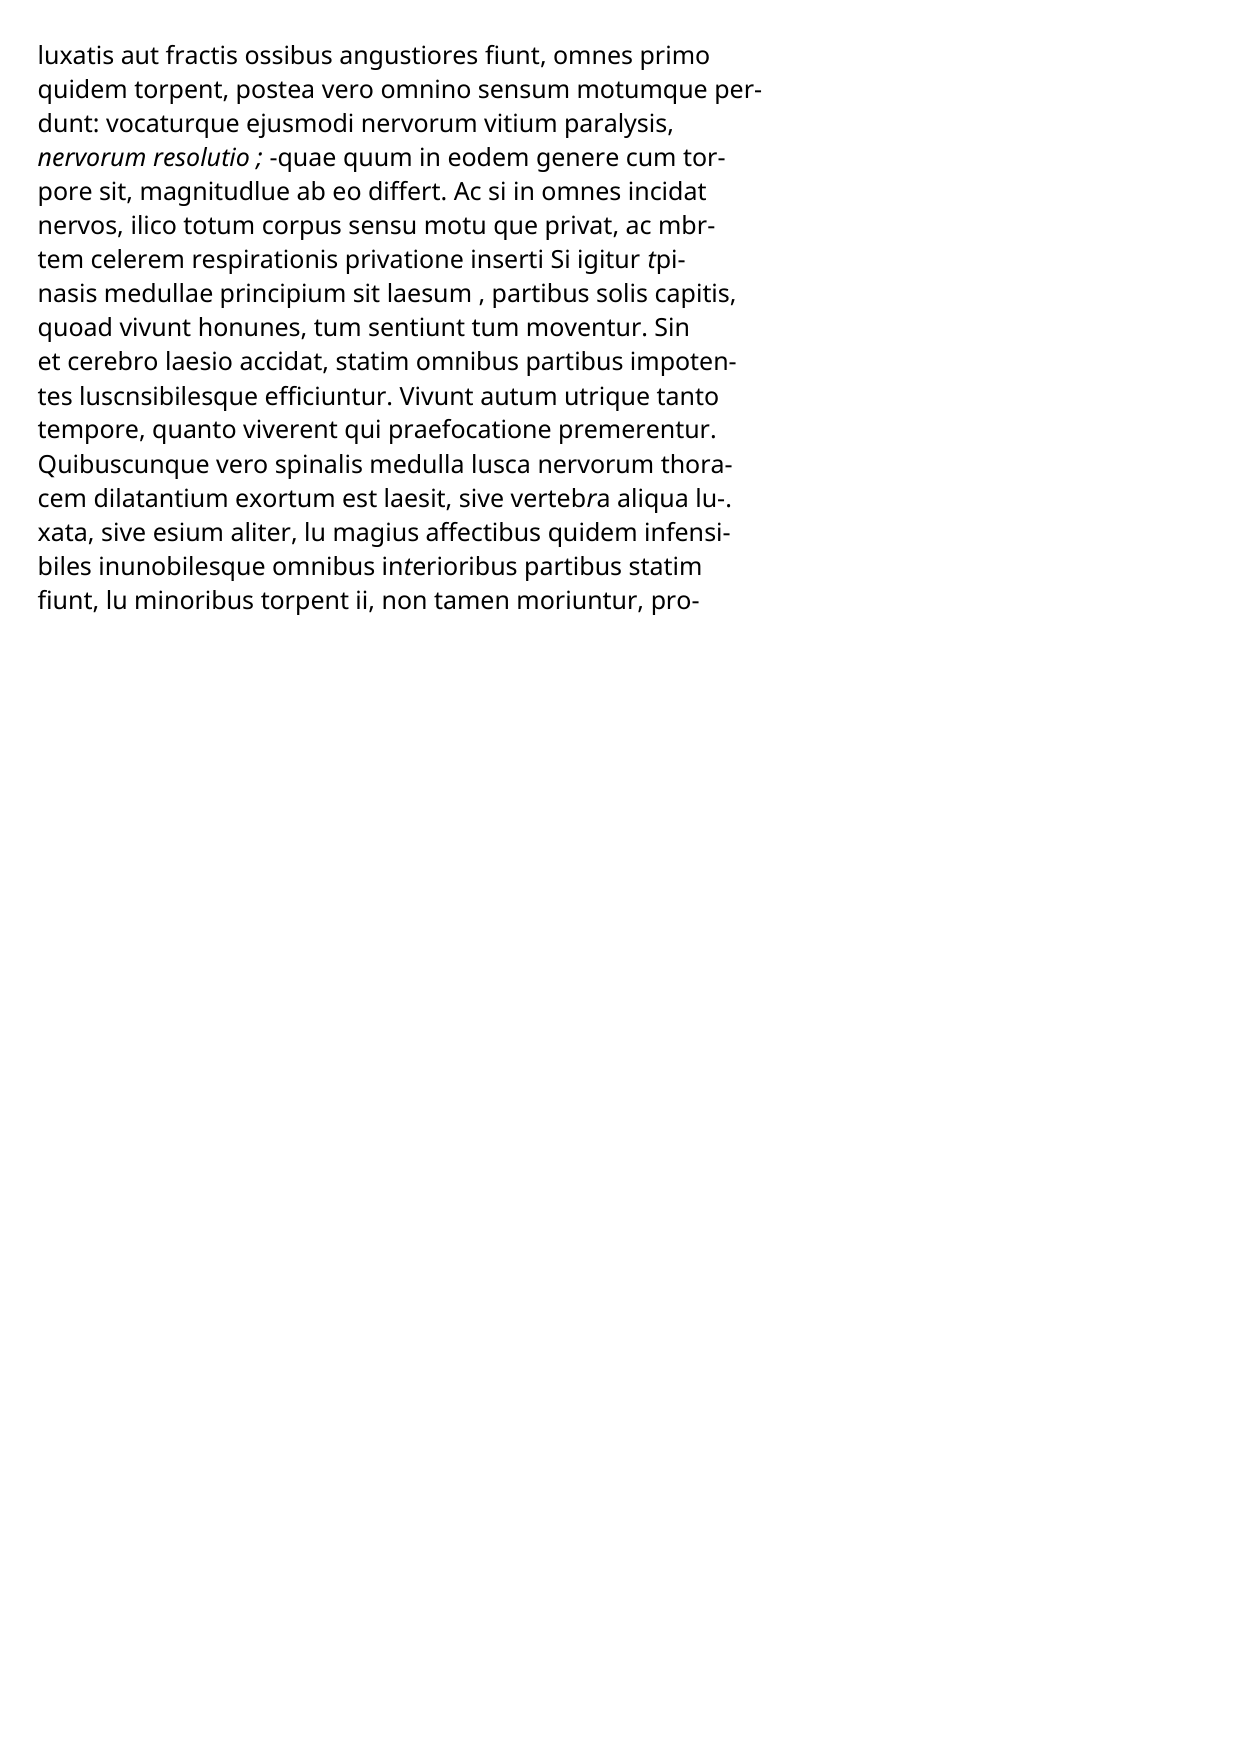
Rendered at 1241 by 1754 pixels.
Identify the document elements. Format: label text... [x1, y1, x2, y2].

text luxatis aut fractis ossibus angustiores fiunt, omnes primo quidem torpent, postea vero omnino sensum motumque per- dunt: vocaturque ejusmodi nervorum vitium paralysis, nervorum resolutio ; -quae quum in eodem genere cum tor- pore sit, magnitudlue ab eo differt. Ac si in omnes incidat nervos, ilico totum corpus sensu motu que privat, ac mbr- tem celerem respirationis privatione inserti Si igitur tpi- nasis medullae principium sit laesum , partibus solis capitis, quoad vivunt honunes, tum sentiunt tum moventur. Sin et cerebro laesio accidat, statim omnibus partibus impoten- tes luscnsibilesque efficiuntur. Vivunt autum utrique tanto tempore, quanto viverent qui praefocatione premerentur. Quibuscunque vero spinalis medulla lusca nervorum thora- cem dilatantium exortum est laesit, sive vertebra aliqua lu-. xata, sive esium aliter, lu magius affectibus quidem infensi- biles inunobilesque omnibus interioribus partibus statim fiunt, lu minoribus torpent ii, non tamen moriuntur, pro- [37, 37, 1203, 617]
